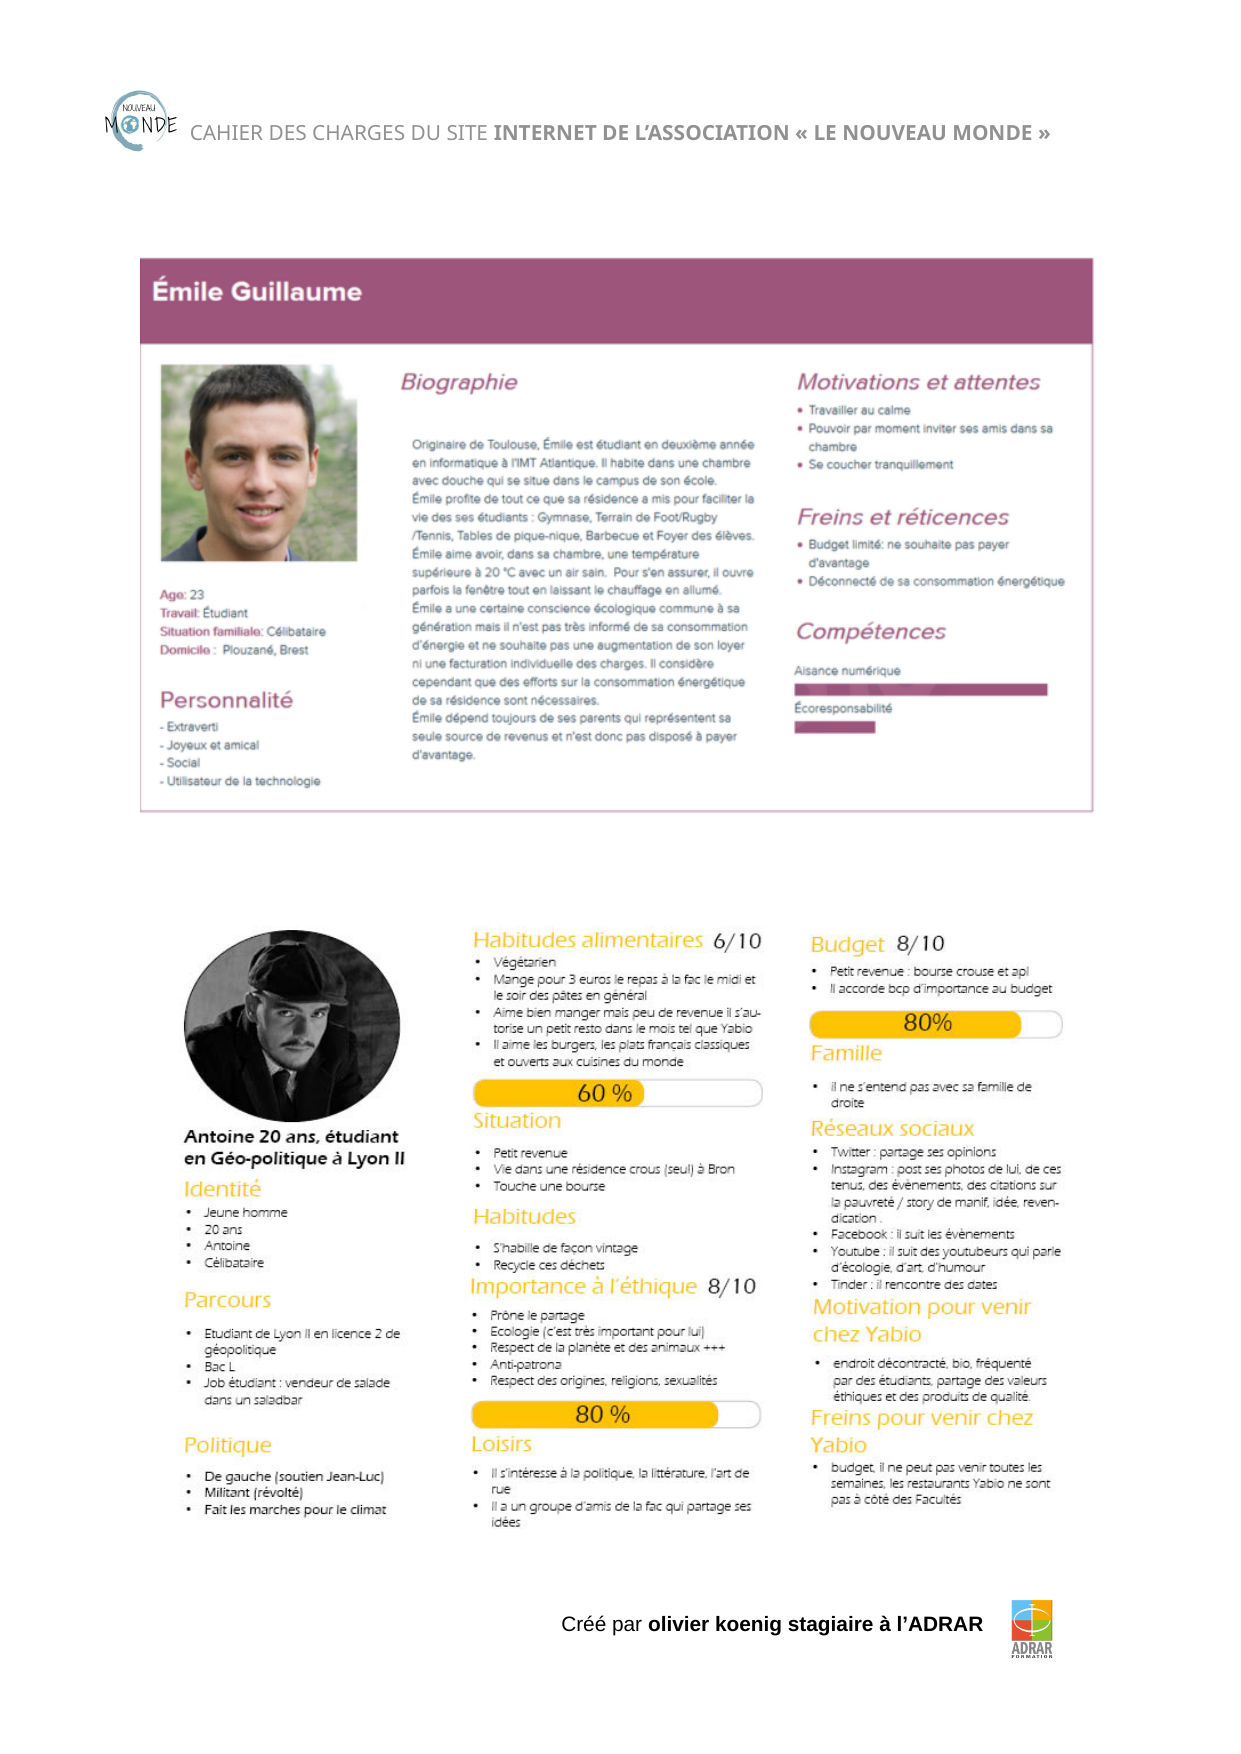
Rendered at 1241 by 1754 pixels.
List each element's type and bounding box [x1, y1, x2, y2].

picture [140, 257, 1100, 814]
picture [104, 83, 177, 157]
picture [1007, 1597, 1057, 1661]
picture [143, 890, 1104, 1569]
